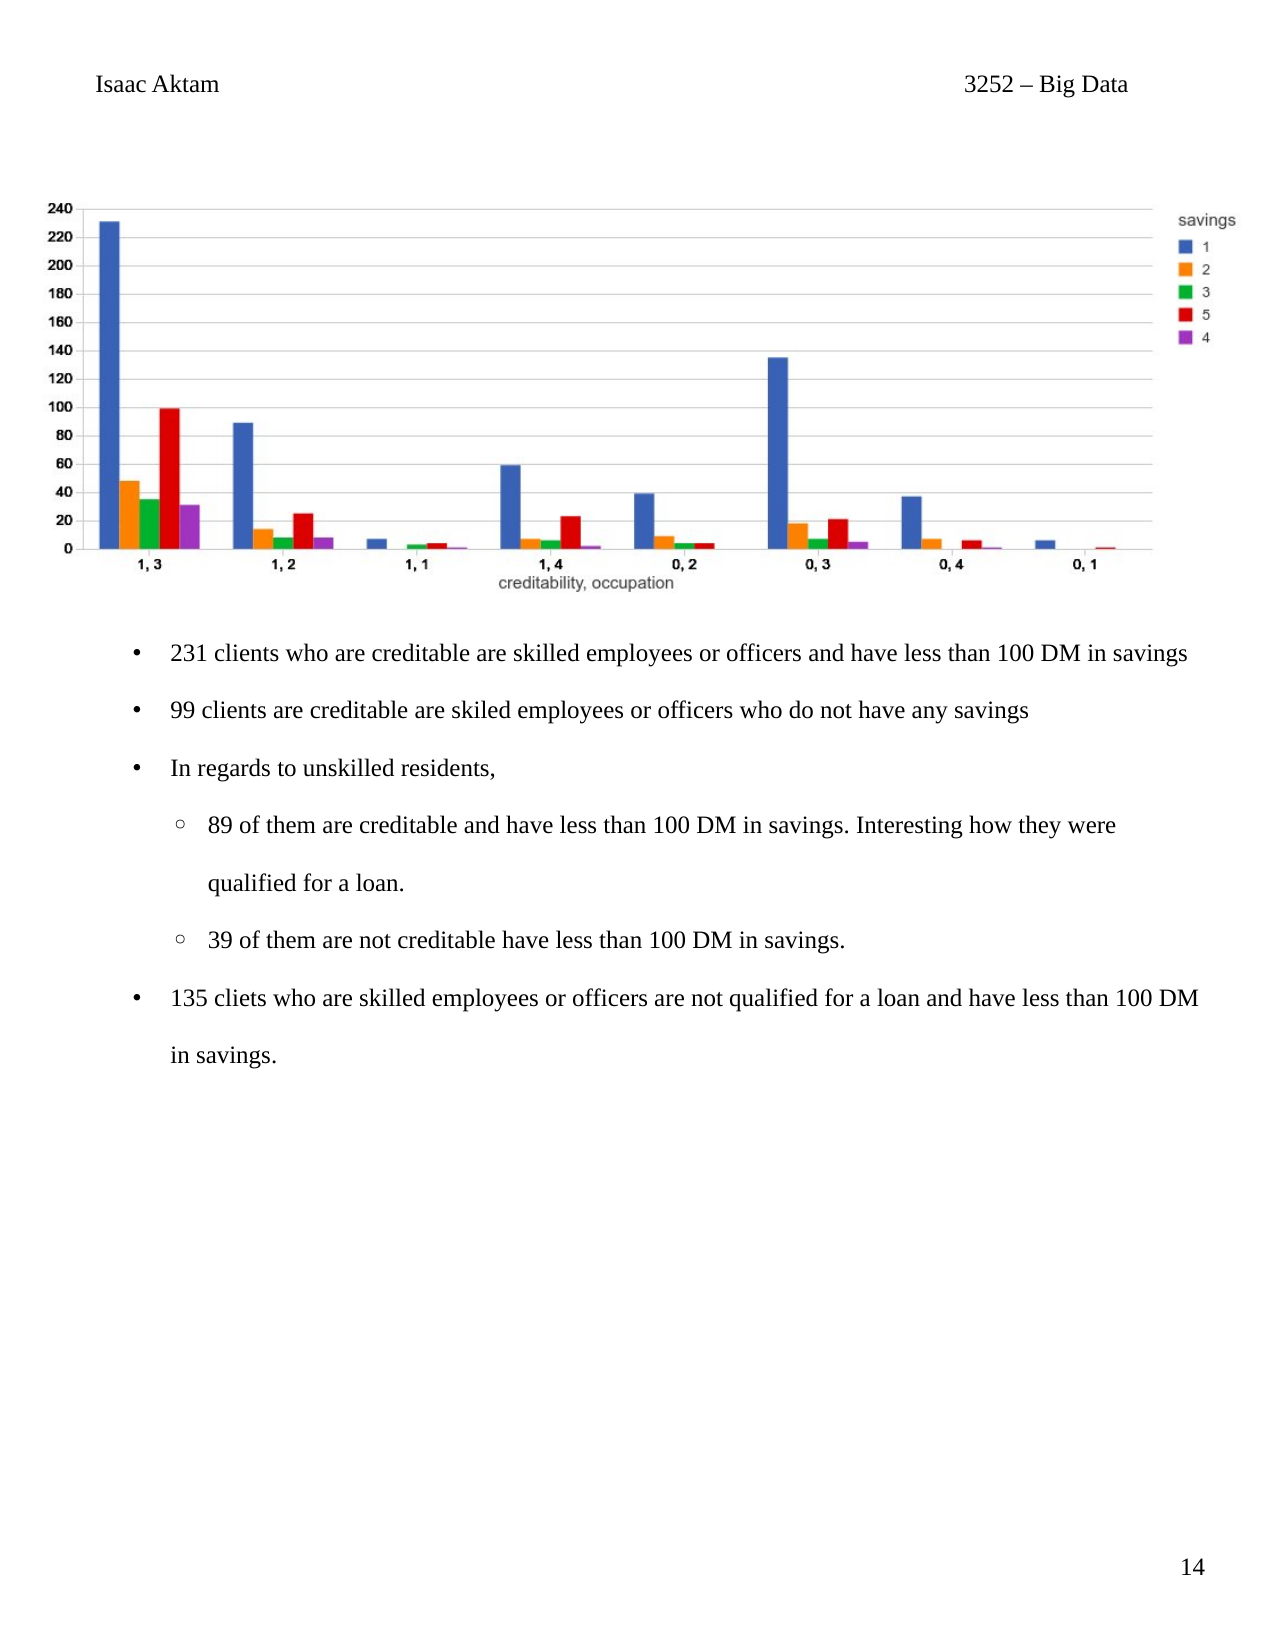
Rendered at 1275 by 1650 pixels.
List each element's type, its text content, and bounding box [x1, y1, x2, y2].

list 135 cliets who are skilled employees or officers are not qualified for a loan and have less than 100 DM in savings. [133, 983, 1204, 1069]
list 89 of them are creditable and have less than 100 DM in savings. Interesting how they were qualified for a loan. [170, 810, 1204, 897]
list 231 clients who are creditable are skilled employees or officers and have less than 100 DM in savings [133, 609, 1204, 667]
list 99 clients are creditable are skiled employees or officers who do not have any savings [133, 695, 1204, 724]
list 39 of them are not creditable have less than 100 DM in savings. [170, 925, 1204, 954]
list In regards to unskilled residents, [133, 753, 1204, 782]
picture [34, 185, 1266, 609]
